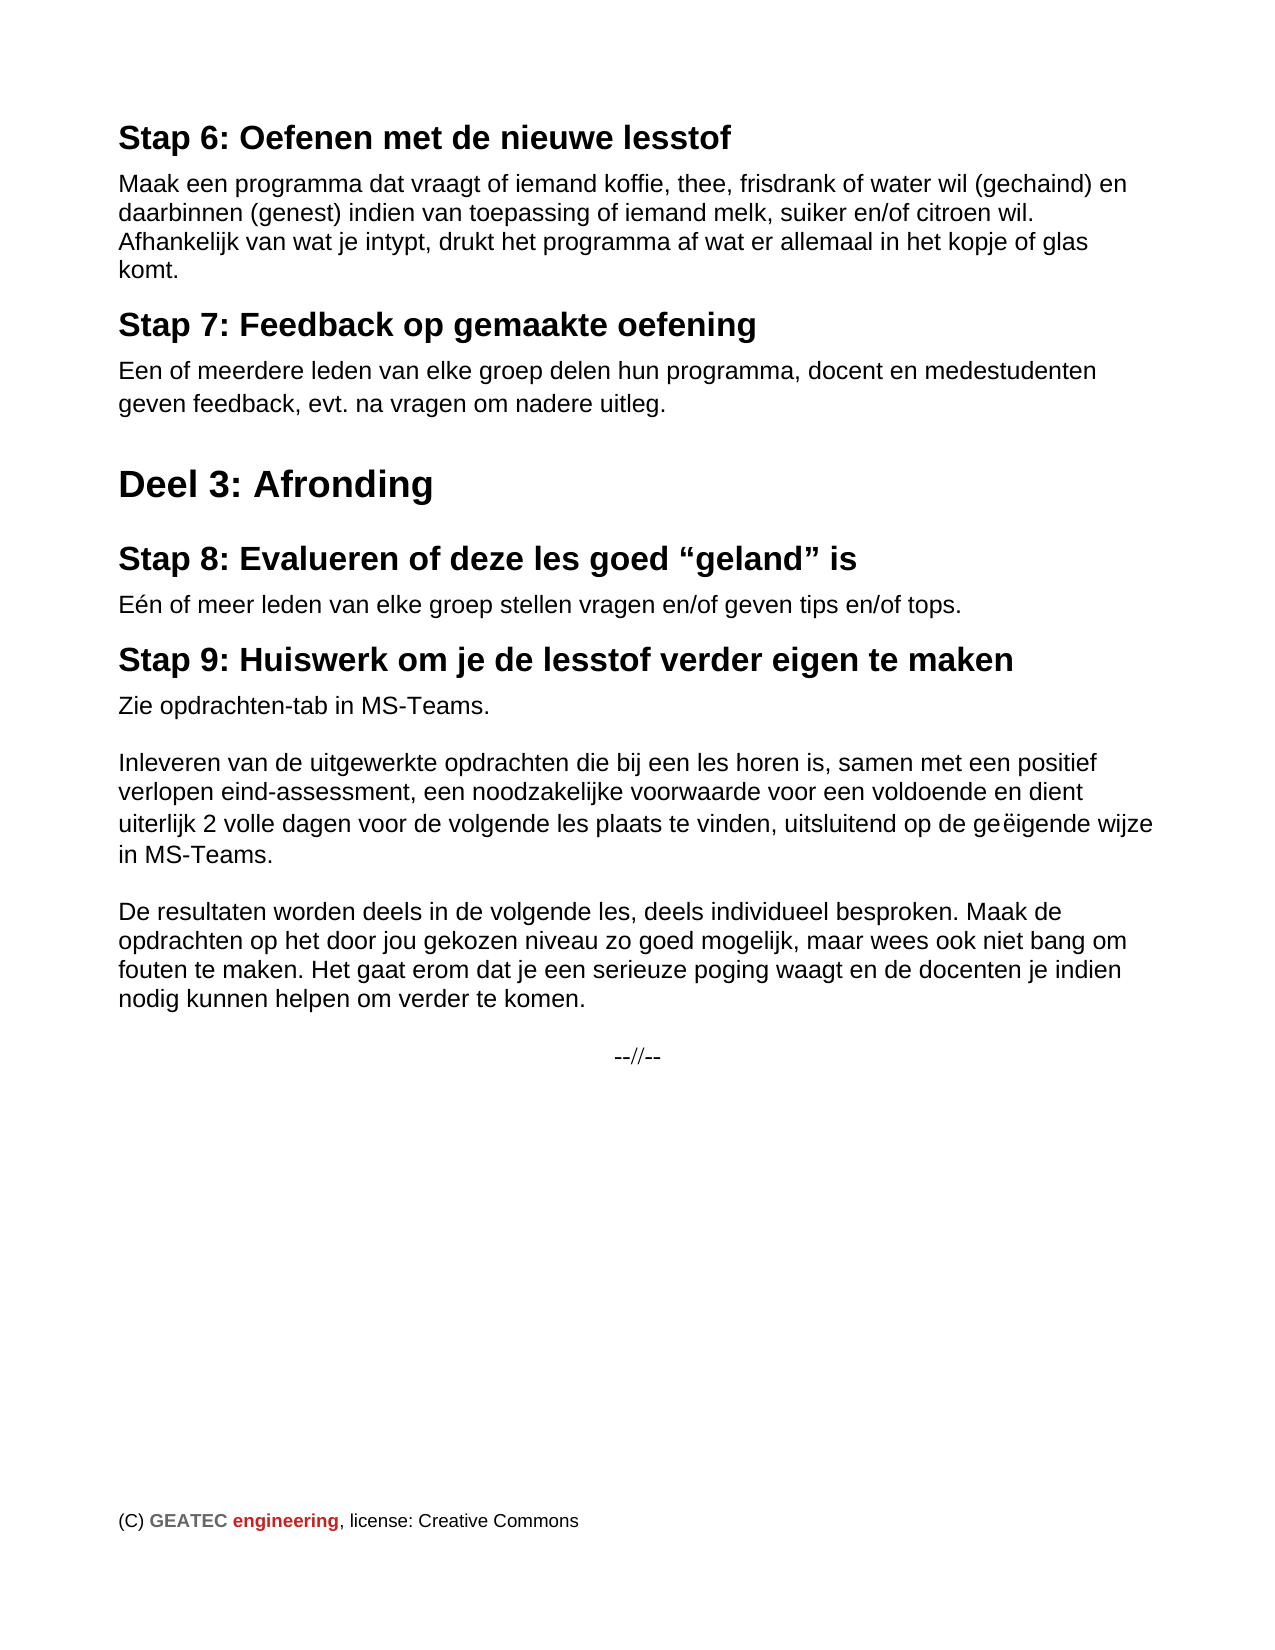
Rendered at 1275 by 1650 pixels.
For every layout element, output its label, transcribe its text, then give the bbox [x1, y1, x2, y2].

text Zie opdrachten-tab in MS-Teams. Inleveren van de uitgewerkte opdrachten die bij een les horen is, samen met een positief verlopen eind-assessment, een noodzakelijke voorwaarde voor een voldoende en dient uiterlijk 2 volle dagen voor de volgende les plaats te vinden, uitsluitend op de geëigende wijze in MS-Teams. De resultaten worden deels in de volgende les, deels individueel besproken. Maak de opdrachten op het door jou gekozen niveau zo goed mogelijk, maar wees ook niet bang om fouten te maken. Het gaat erom dat je een serieuze poging waagt en de docenten je indien nodig kunnen helpen om verder te komen. [118, 691, 1157, 1012]
text Maak een programma dat vraagt of iemand koffie, thee, frisdrank of water wil (gechaind) en daarbinnen (genest) indien van toepassing of iemand melk, suiker en/of citroen wil. [118, 169, 1157, 227]
subtitle Stap 8: Evalueren of deze les goed “geland” is [118, 539, 1157, 577]
subtitle Deel 3: Afronding [118, 462, 1157, 506]
text Eén of meer leden van elke groep stellen vragen en/of geven tips en/of tops. [118, 590, 1157, 619]
subtitle Stap 7: Feedback op gemaakte oefening [118, 305, 1157, 344]
text Afhankelijk van wat je intypt, drukt het programma af wat er allemaal in het kopje of glas komt. [118, 227, 1157, 284]
subtitle Stap 6: Oefenen met de nieuwe lesstof [118, 118, 1157, 157]
subtitle Stap 9: Huiswerk om je de lesstof verder eigen te maken [118, 639, 1157, 678]
text Een of meerdere leden van elke groep delen hun programma, docent en medestudenten geven feedback, evt. na vragen om nadere uitleg. [118, 356, 1157, 418]
text --//-- [118, 1041, 1157, 1070]
